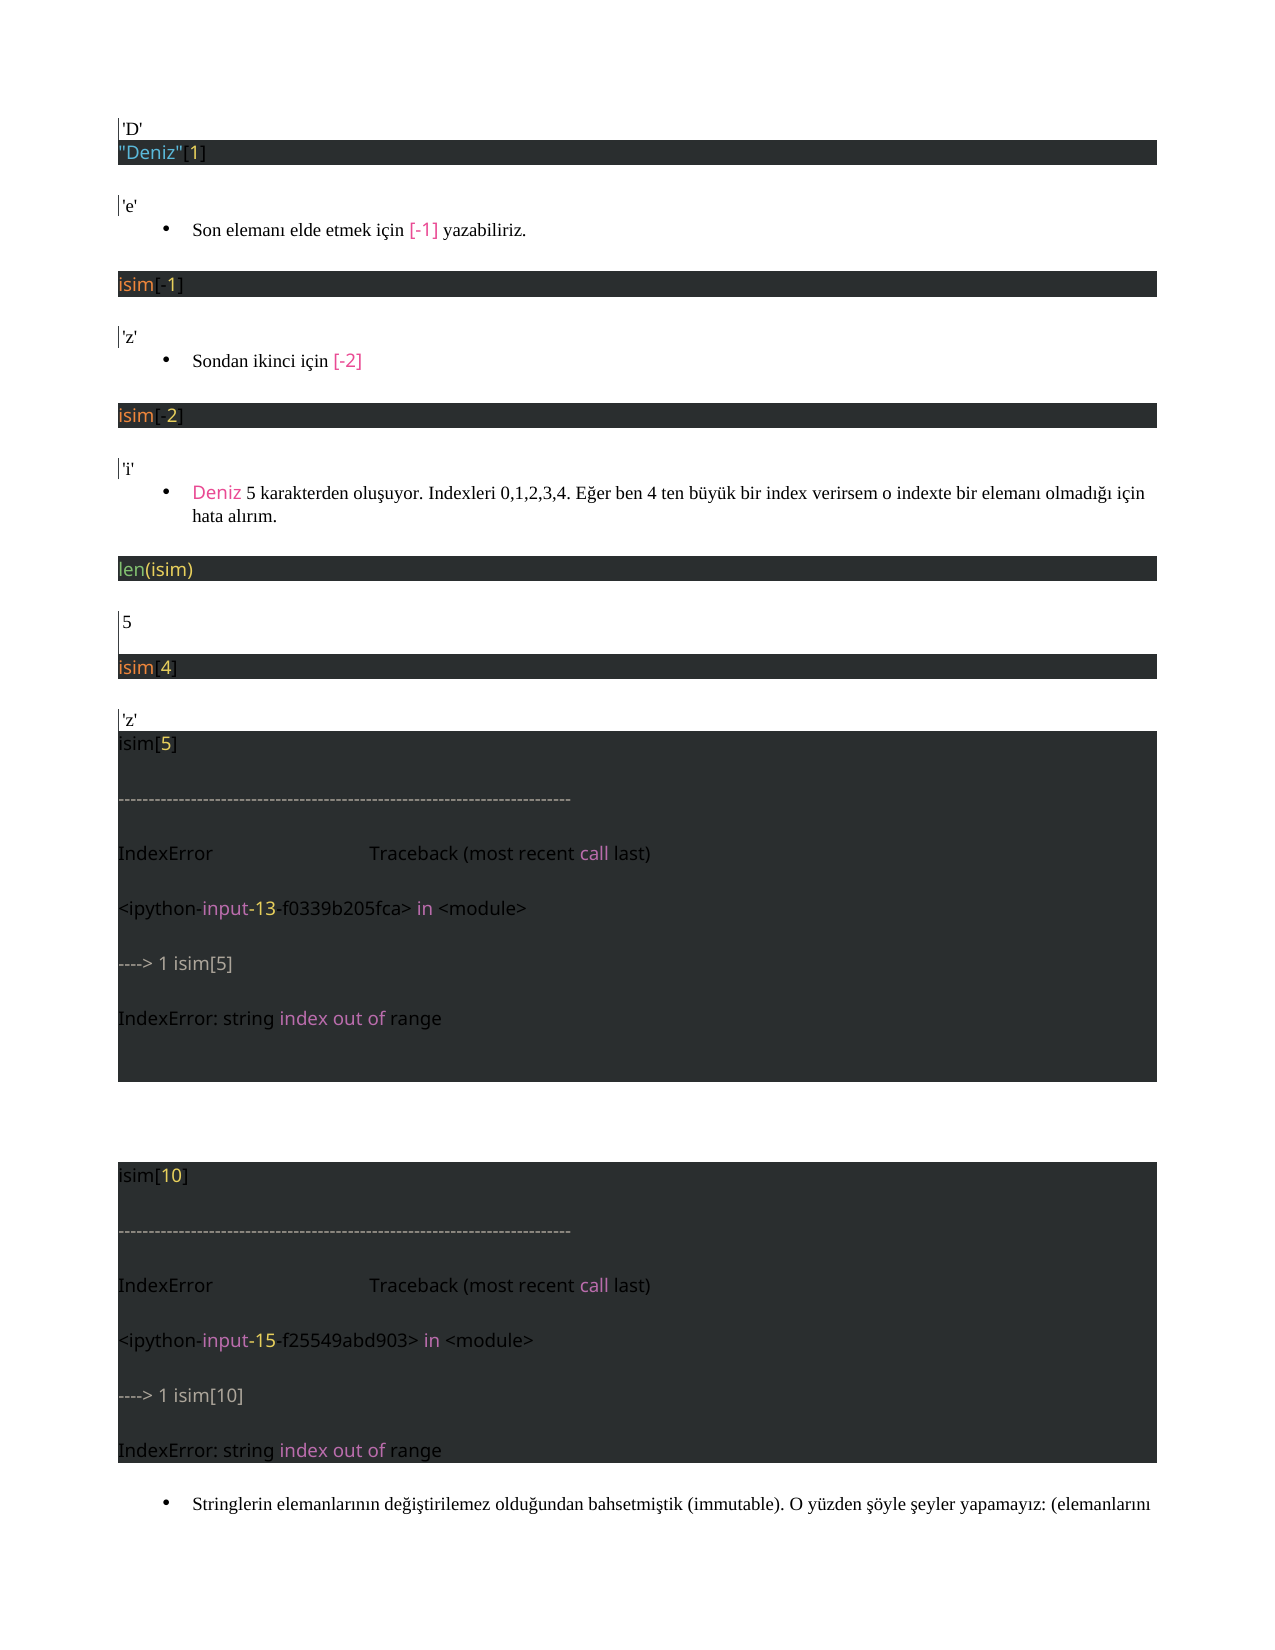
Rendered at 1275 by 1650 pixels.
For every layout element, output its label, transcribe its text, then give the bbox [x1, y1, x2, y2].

text isim[5] [118, 731, 1157, 756]
text 'e' [119, 195, 1157, 216]
text ----> 1 isim[10] [118, 1382, 1157, 1408]
text --------------------------------------------------------------------------- [118, 1217, 1157, 1243]
text 'z' [119, 709, 1157, 731]
text --------------------------------------------------------------------------- [118, 786, 1157, 811]
text 'i' [119, 458, 1157, 479]
list Son elemanı elde etmek için [-1] yazabiliriz. [162, 216, 1157, 242]
text ----> 1 isim[5] [118, 951, 1157, 976]
text isim[-2] [118, 403, 1157, 428]
text IndexError Traceback (most recent call last) [118, 1272, 1157, 1298]
text IndexError: string index out of range [118, 1437, 1157, 1463]
text isim[-1] [118, 271, 1157, 297]
text 5 [119, 611, 1157, 632]
text IndexError Traceback (most recent call last) [118, 841, 1157, 866]
list Stringlerin elemanlarının değiştirilemez olduğundan bahsetmiştik (immutable). O yüzden şöyle şeyler yapamayız: (elemanlarını [162, 1492, 1157, 1514]
text "Deniz"[1] [118, 140, 1157, 165]
text len(isim) [118, 556, 1157, 581]
text isim[4] [118, 654, 1157, 679]
text IndexError: string index out of range [118, 1006, 1157, 1031]
list Deniz 5 karakterden oluşuyor. Indexleri 0,1,2,3,4. Eğer ben 4 ten büyük bir index verirsem o indexte bir elemanı olmadığı için hata alırım. [162, 479, 1157, 526]
text 'z' [119, 326, 1157, 348]
text isim[10] [118, 1162, 1157, 1188]
text <ipython-input-13-f0339b205fca> in <module> [118, 896, 1157, 921]
text 'D' [119, 118, 1157, 140]
list Sondan ikinci için [-2] [162, 348, 1157, 373]
text <ipython-input-15-f25549abd903> in <module> [118, 1327, 1157, 1353]
